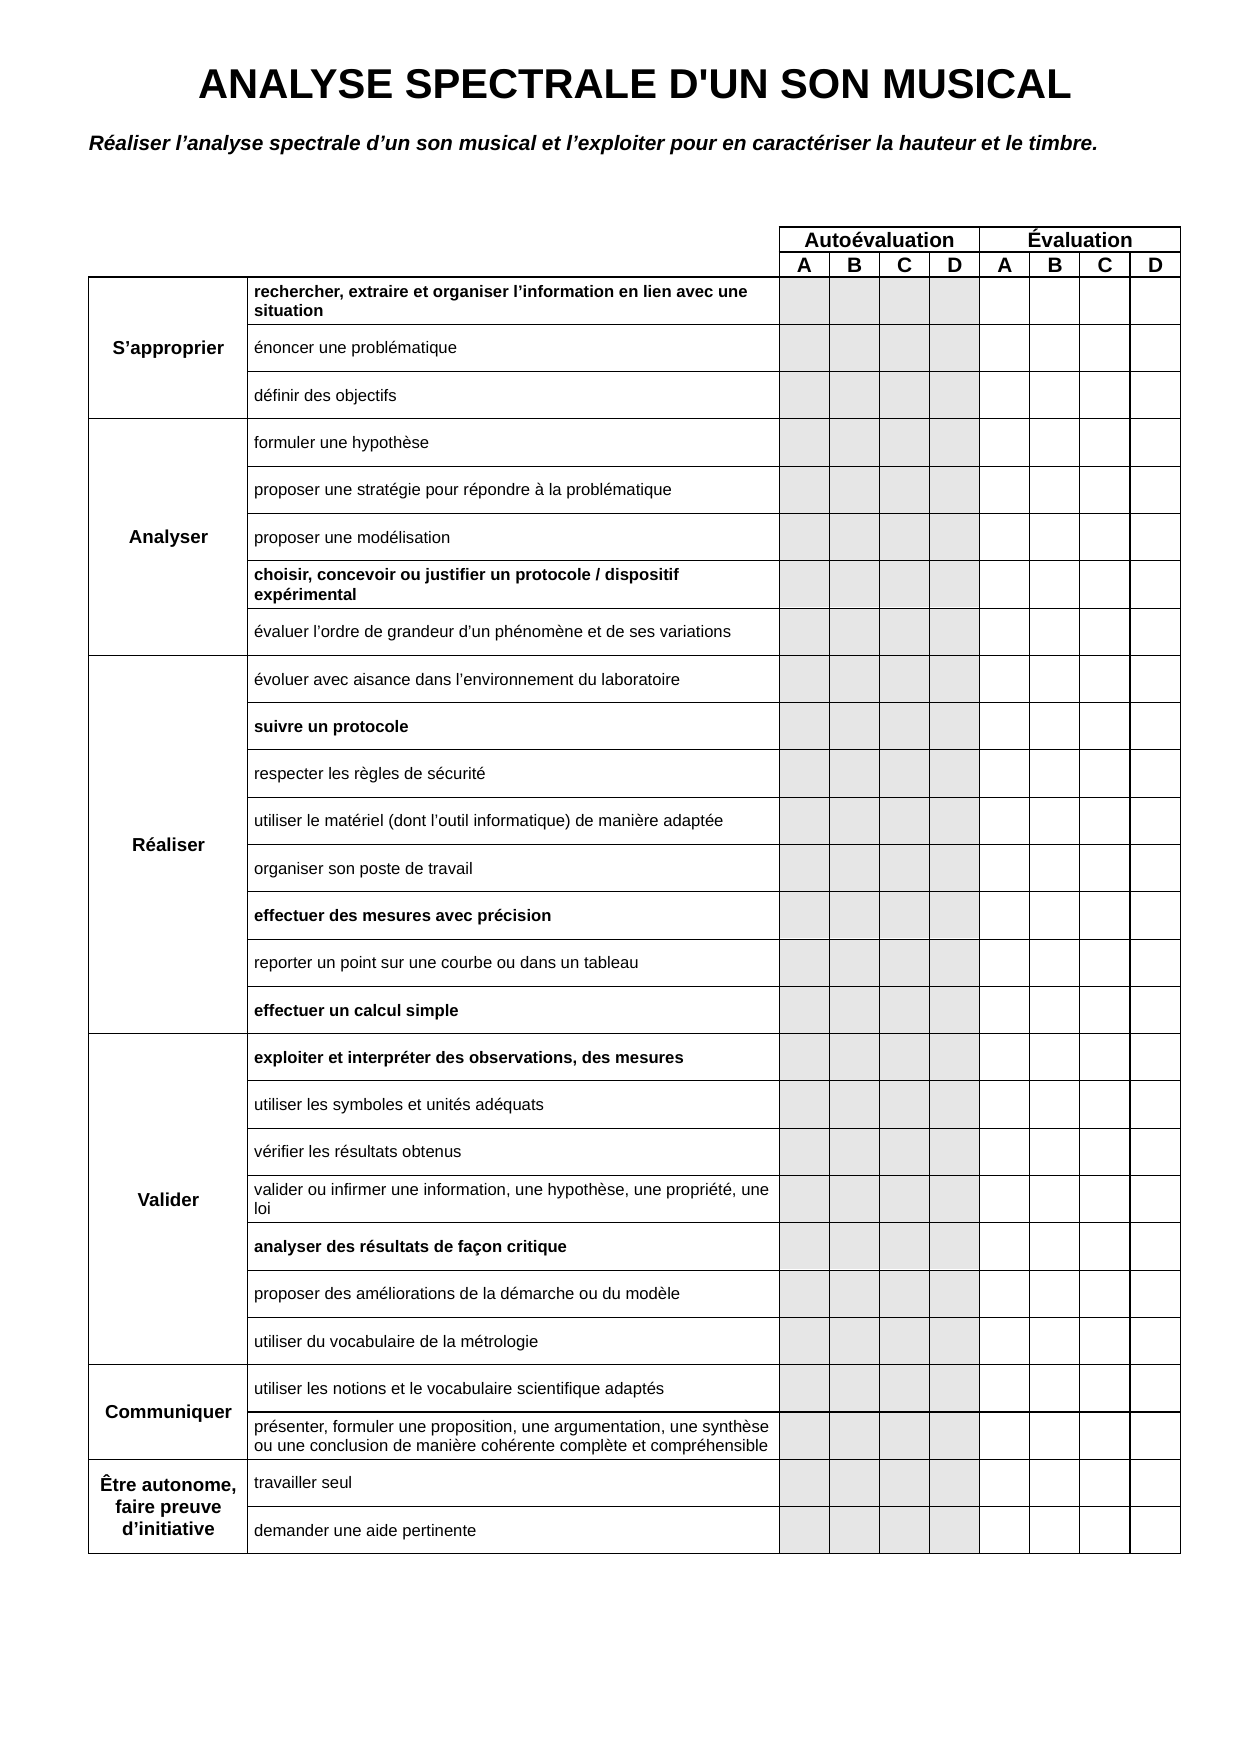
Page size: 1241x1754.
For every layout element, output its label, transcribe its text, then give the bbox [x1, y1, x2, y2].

table_cell [830, 278, 879, 324]
table_cell [980, 372, 1029, 418]
table_cell exploiter et interpréter des observations, des mesures [248, 1034, 779, 1080]
table_cell énoncer une problématique [248, 325, 779, 371]
table_header Autoévaluation [780, 228, 979, 251]
table_cell effectuer des mesures avec précision [248, 892, 779, 938]
table_cell [1080, 1081, 1129, 1128]
table_cell Réaliser [89, 656, 247, 1033]
table_cell [830, 656, 879, 702]
table_cell [980, 1081, 1029, 1128]
table_cell [780, 892, 829, 938]
table_cell [780, 1318, 829, 1364]
table_cell utiliser le matériel (dont l’outil informatique) de manière adaptée [248, 798, 779, 844]
table_cell [980, 561, 1029, 607]
table_cell [1030, 1365, 1079, 1411]
table_cell B [1030, 253, 1079, 276]
table_cell [1030, 892, 1079, 938]
table_cell [980, 1318, 1029, 1364]
table_cell [1080, 845, 1129, 891]
table_cell [1080, 278, 1129, 324]
table_cell [980, 892, 1029, 938]
text Analyse spectrale d'un son musical [88, 59, 1181, 107]
table_cell [780, 940, 829, 986]
table_cell [1030, 1081, 1079, 1128]
table_cell [830, 609, 879, 655]
table_cell choisir, concevoir ou justifier un protocole / dispositif expérimental [248, 561, 779, 607]
table_cell [1080, 1034, 1129, 1080]
table_cell [1080, 750, 1129, 797]
table_cell [1030, 1507, 1079, 1553]
table_cell [1080, 798, 1129, 844]
table_cell [1131, 278, 1180, 324]
table_cell évoluer avec aisance dans l’environnement du laboratoire [248, 656, 779, 702]
table_cell [930, 656, 979, 702]
table_cell [1131, 1081, 1180, 1128]
table_cell [780, 325, 829, 371]
table_cell [1131, 1365, 1180, 1411]
table_cell [780, 419, 829, 466]
table_cell [1080, 561, 1129, 607]
table_cell [880, 467, 929, 513]
table_cell [780, 514, 829, 560]
table_cell [980, 1129, 1029, 1175]
table_cell [830, 325, 879, 371]
table_cell [1080, 1176, 1129, 1222]
table_cell définir des objectifs [248, 372, 779, 418]
table_cell [1131, 1271, 1180, 1317]
table_cell demander une aide pertinente [248, 1507, 779, 1553]
table_cell [1080, 656, 1129, 702]
table_cell vérifier les résultats obtenus [248, 1129, 779, 1175]
table_cell [930, 514, 979, 560]
table_cell [830, 1271, 879, 1317]
table_cell [980, 1176, 1029, 1222]
table_cell [880, 419, 929, 466]
table_cell [1080, 1365, 1129, 1411]
table_cell [830, 798, 879, 844]
table_cell proposer une stratégie pour répondre à la problématique [248, 467, 779, 513]
table_cell organiser son poste de travail [248, 845, 779, 891]
table_cell Valider [89, 1034, 247, 1364]
table_cell travailler seul [248, 1460, 779, 1506]
table_cell [930, 1081, 979, 1128]
table_cell [830, 1460, 879, 1506]
table_cell rechercher, extraire et organiser l’information en lien avec une situation [248, 278, 779, 324]
table_cell [980, 1413, 1029, 1459]
table_cell [1030, 1413, 1079, 1459]
table_cell [1030, 656, 1079, 702]
table_cell [1080, 372, 1129, 418]
table_cell [1080, 467, 1129, 513]
table_cell [830, 940, 879, 986]
table_cell [980, 278, 1029, 324]
table_cell [930, 561, 979, 607]
table_cell [1030, 325, 1079, 371]
table_cell [1030, 1318, 1079, 1364]
table_cell [880, 656, 929, 702]
table_cell [1131, 845, 1180, 891]
table_cell évaluer l’ordre de grandeur d’un phénomène et de ses variations [248, 609, 779, 655]
table_cell [1131, 325, 1180, 371]
table_cell [1131, 1034, 1180, 1080]
table_cell [780, 372, 829, 418]
table_cell [880, 750, 929, 797]
table_cell [780, 1365, 829, 1411]
table_cell [930, 987, 979, 1033]
table_cell utiliser du vocabulaire de la métrologie [248, 1318, 779, 1364]
table_cell [930, 1460, 979, 1506]
table_cell [980, 1223, 1029, 1269]
table_cell [1131, 798, 1180, 844]
table_cell A [780, 253, 829, 276]
table_cell [1030, 940, 1079, 986]
table_cell [780, 609, 829, 655]
table_cell [830, 467, 879, 513]
table_cell [930, 372, 979, 418]
table_cell proposer des améliorations de la démarche ou du modèle [248, 1271, 779, 1317]
table_cell [880, 1034, 929, 1080]
table_cell [880, 1081, 929, 1128]
table_cell [1030, 798, 1079, 844]
table_cell [1080, 1460, 1129, 1506]
table_cell [980, 1460, 1029, 1506]
table_cell valider ou infirmer une information, une hypothèse, une propriété, une loi [248, 1176, 779, 1222]
table_cell [1080, 703, 1129, 749]
table_cell [1030, 1176, 1079, 1222]
table_cell [980, 325, 1029, 371]
table_cell [930, 325, 979, 371]
table_cell [780, 1081, 829, 1128]
table_cell [830, 1413, 879, 1459]
table_cell [780, 561, 829, 607]
table_cell [880, 1318, 929, 1364]
table_cell [1080, 1318, 1129, 1364]
table_cell [1080, 940, 1129, 986]
table_cell [830, 1129, 879, 1175]
table_cell [930, 798, 979, 844]
table_cell [930, 1034, 979, 1080]
table_cell Communiquer [89, 1365, 247, 1459]
table_cell [880, 1223, 929, 1269]
table_cell [1080, 1507, 1129, 1553]
table_cell [1030, 561, 1079, 607]
table_cell [1030, 278, 1079, 324]
table_cell [1080, 514, 1129, 560]
table_cell [1030, 609, 1079, 655]
table_cell [1030, 1271, 1079, 1317]
table_cell [1131, 372, 1180, 418]
table_cell [980, 419, 1029, 466]
table_cell [780, 703, 829, 749]
table_cell [1131, 419, 1180, 466]
table_cell [1080, 892, 1129, 938]
table_cell [1080, 325, 1129, 371]
table_cell [930, 845, 979, 891]
table_cell [1131, 656, 1180, 702]
table_cell Être autonome, faire preuve d’initiative [89, 1460, 247, 1553]
table_cell [1030, 467, 1079, 513]
table_cell reporter un point sur une courbe ou dans un tableau [248, 940, 779, 986]
text Réaliser l’analyse spectrale d’un son musical et l’exploiter pour en caractériser la hauteur et le timbre. [88, 131, 1181, 154]
table_cell [880, 1507, 929, 1553]
table_cell [880, 1460, 929, 1506]
table_cell [980, 514, 1029, 560]
table_cell [1030, 703, 1079, 749]
table_cell proposer une modélisation [248, 514, 779, 560]
table_header Évaluation [980, 228, 1180, 251]
table_cell D [1131, 253, 1180, 276]
table_cell [1131, 1318, 1180, 1364]
table_cell [1030, 1460, 1079, 1506]
table_cell [830, 987, 879, 1033]
table_cell [1131, 1223, 1180, 1269]
table_cell [930, 1413, 979, 1459]
table_cell présenter, formuler une proposition, une argumentation, une synthèse ou une conclusion de manière cohérente complète et compréhensible [248, 1413, 779, 1459]
table_cell [1080, 609, 1129, 655]
table_cell [930, 1176, 979, 1222]
table_cell respecter les règles de sécurité [248, 750, 779, 797]
table_cell [1080, 1413, 1129, 1459]
table_cell formuler une hypothèse [248, 419, 779, 466]
table_cell [930, 278, 979, 324]
table_cell [1131, 987, 1180, 1033]
table_cell [980, 1507, 1029, 1553]
table_cell [880, 798, 929, 844]
table_header [248, 226, 779, 251]
table_cell [780, 1507, 829, 1553]
table_cell [780, 1034, 829, 1080]
table_cell [780, 1460, 829, 1506]
table_cell [930, 1365, 979, 1411]
table_cell [830, 1507, 879, 1553]
table_cell [1030, 419, 1079, 466]
table_cell [830, 1034, 879, 1080]
table_cell [780, 987, 829, 1033]
table_cell [1131, 750, 1180, 797]
table_cell [880, 514, 929, 560]
table_cell [930, 703, 979, 749]
table_cell [1080, 1223, 1129, 1269]
table_cell [830, 514, 879, 560]
table_cell [880, 1129, 929, 1175]
table_cell [780, 1129, 829, 1175]
table_cell Analyser [89, 419, 247, 655]
table_cell [930, 1271, 979, 1317]
table_cell A [980, 253, 1029, 276]
table_cell [880, 561, 929, 607]
table_cell [1131, 467, 1180, 513]
table_cell [980, 467, 1029, 513]
table_cell [980, 750, 1029, 797]
table_cell [830, 419, 879, 466]
table_cell [880, 1176, 929, 1222]
table_cell [880, 940, 929, 986]
table_cell [880, 1271, 929, 1317]
table_cell [1080, 987, 1129, 1033]
table_cell [980, 703, 1029, 749]
table_cell [1131, 940, 1180, 986]
table_cell [780, 1176, 829, 1222]
table_cell utiliser les notions et le vocabulaire scientifique adaptés [248, 1365, 779, 1411]
table_cell [1131, 1176, 1180, 1222]
table_cell [1080, 419, 1129, 466]
table_cell [880, 1413, 929, 1459]
table_cell [980, 845, 1029, 891]
table_cell [830, 1365, 879, 1411]
table_cell S’approprier [89, 278, 247, 418]
table_cell [1131, 514, 1180, 560]
table_cell [1030, 750, 1079, 797]
table_cell [780, 750, 829, 797]
table_cell [1131, 1129, 1180, 1175]
table_cell [830, 1318, 879, 1364]
table_cell [980, 1034, 1029, 1080]
table_cell [880, 278, 929, 324]
table_cell [880, 609, 929, 655]
table_cell [1131, 1507, 1180, 1553]
table_cell [980, 798, 1029, 844]
table_cell [980, 1271, 1029, 1317]
table_cell [1030, 987, 1079, 1033]
table_cell [830, 1081, 879, 1128]
table_cell [89, 251, 248, 276]
table_cell B [830, 253, 879, 276]
table_cell [1030, 372, 1079, 418]
table_cell [780, 798, 829, 844]
table_cell [980, 609, 1029, 655]
table_cell [780, 1271, 829, 1317]
table_cell C [880, 253, 929, 276]
table_cell [780, 278, 829, 324]
table_cell [880, 987, 929, 1033]
table_cell [780, 1413, 829, 1459]
table_cell [880, 325, 929, 371]
table_cell [248, 251, 779, 276]
table_cell [1030, 845, 1079, 891]
table_cell [980, 987, 1029, 1033]
table_cell [780, 845, 829, 891]
table_cell [880, 892, 929, 938]
table_cell [780, 1223, 829, 1269]
table_cell [980, 940, 1029, 986]
table_cell [830, 372, 879, 418]
table_cell [930, 1318, 979, 1364]
table_cell [1080, 1271, 1129, 1317]
table_cell [830, 1176, 879, 1222]
table_cell [980, 1365, 1029, 1411]
table_cell [1131, 609, 1180, 655]
table_cell [1131, 1413, 1180, 1459]
table_cell [930, 1507, 979, 1553]
table_cell C [1080, 253, 1129, 276]
table_cell [780, 656, 829, 702]
table_cell [930, 419, 979, 466]
table_cell [880, 1365, 929, 1411]
table_cell [830, 892, 879, 938]
table_cell [930, 1223, 979, 1269]
table_cell [1131, 703, 1180, 749]
table_cell [1030, 1129, 1079, 1175]
table_cell [830, 845, 879, 891]
table_cell [930, 609, 979, 655]
table_header [89, 226, 248, 251]
table_cell [880, 703, 929, 749]
table_cell [930, 940, 979, 986]
table_cell [930, 1129, 979, 1175]
table_cell [880, 845, 929, 891]
table_cell [780, 467, 829, 513]
table_cell [930, 892, 979, 938]
table_cell [880, 372, 929, 418]
table_cell [830, 561, 879, 607]
table_cell [980, 656, 1029, 702]
table_cell [930, 467, 979, 513]
table_cell D [930, 253, 979, 276]
table_cell analyser des résultats de façon critique [248, 1223, 779, 1269]
table_cell [1030, 1223, 1079, 1269]
table_cell [830, 750, 879, 797]
table_cell utiliser les symboles et unités adéquats [248, 1081, 779, 1128]
table_cell [1080, 1129, 1129, 1175]
table_cell [930, 750, 979, 797]
table_cell [1131, 892, 1180, 938]
table_cell [830, 1223, 879, 1269]
table_cell suivre un protocole [248, 703, 779, 749]
table_cell [1030, 514, 1079, 560]
table_cell effectuer un calcul simple [248, 987, 779, 1033]
table_cell [1131, 561, 1180, 607]
table_cell [1131, 1460, 1180, 1506]
table_cell [1030, 1034, 1079, 1080]
table_cell [830, 703, 879, 749]
